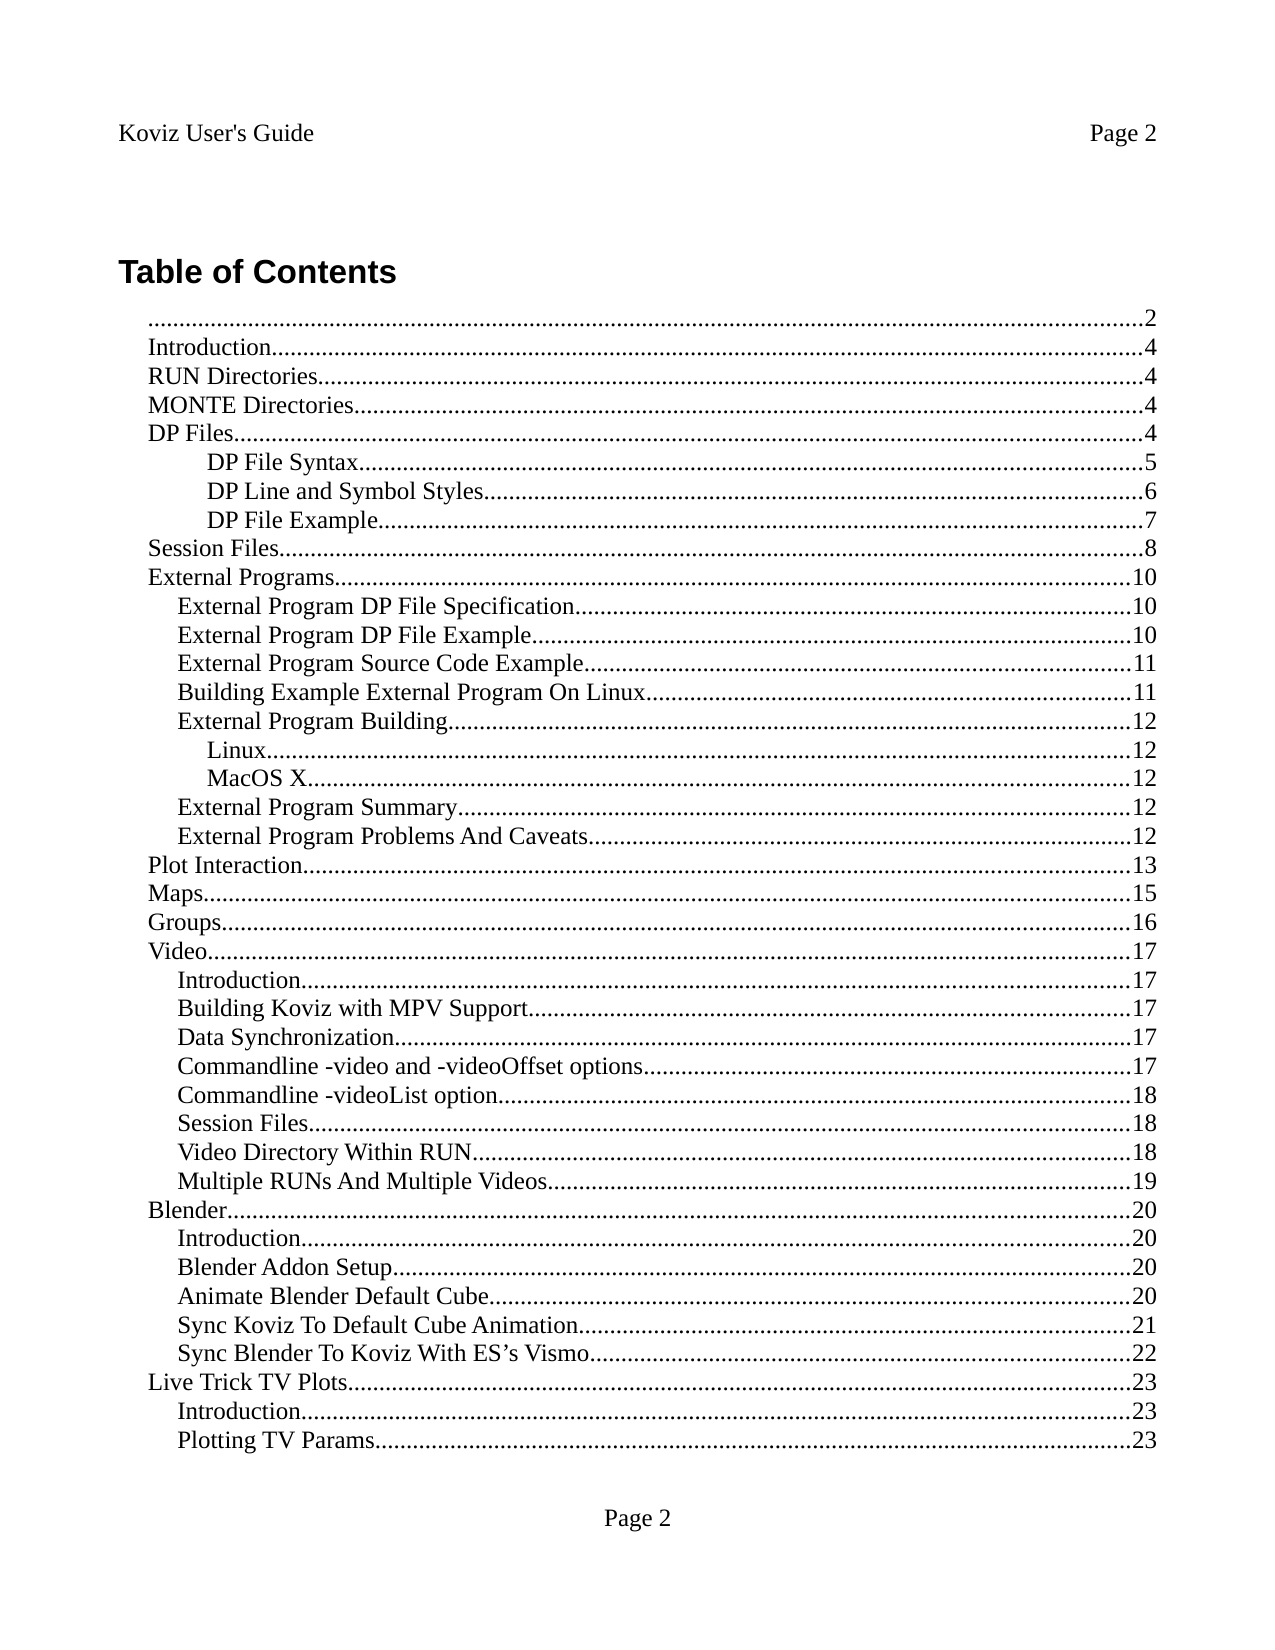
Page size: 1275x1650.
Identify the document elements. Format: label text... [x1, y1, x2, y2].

text External Program Building 12 [177, 706, 1157, 735]
text Video Directory Within RUN 18 [177, 1137, 1157, 1166]
text Multiple RUNs And Multiple Videos 19 [177, 1166, 1157, 1195]
text Building Koviz with MPV Support 17 [177, 993, 1157, 1022]
text Blender 20 [148, 1195, 1157, 1223]
text DP File Syntax 5 [207, 447, 1157, 476]
text DP Files 4 [148, 418, 1157, 447]
text MONTE Directories 4 [148, 390, 1157, 418]
text External Program Summary 12 [177, 792, 1157, 821]
text Animate Blender Default Cube 20 [177, 1281, 1157, 1310]
text DP Line and Symbol Styles 6 [207, 476, 1157, 505]
text External Programs 10 [148, 562, 1157, 591]
text 2 [148, 303, 1157, 332]
text External Program DP File Example 10 [177, 620, 1157, 648]
text Data Synchronization 17 [177, 1022, 1157, 1051]
text Session Files 18 [177, 1108, 1157, 1137]
text Introduction 23 [177, 1396, 1157, 1425]
text RUN Directories 4 [148, 361, 1157, 390]
text Plot Interaction 13 [148, 850, 1157, 878]
text Commandline -video and -videoOffset options 17 [177, 1051, 1157, 1080]
text Maps 15 [148, 878, 1157, 907]
text Groups 16 [148, 907, 1157, 936]
text DP File Example 7 [207, 505, 1157, 533]
text Introduction 20 [177, 1223, 1157, 1252]
text Commandline -videoList option 18 [177, 1080, 1157, 1108]
text Sync Blender To Koviz With ES’s Vismo 22 [177, 1338, 1157, 1367]
text Introduction 4 [148, 332, 1157, 361]
text External Program Source Code Example 11 [177, 648, 1157, 677]
subtitle Table of Contents [118, 252, 1157, 291]
text Live Trick TV Plots 23 [148, 1367, 1157, 1396]
text Sync Koviz To Default Cube Animation 21 [177, 1310, 1157, 1338]
text Introduction 17 [177, 965, 1157, 993]
text Plotting TV Params 23 [177, 1425, 1157, 1453]
text Blender Addon Setup 20 [177, 1252, 1157, 1281]
text Linux 12 [207, 735, 1157, 763]
text Session Files 8 [148, 533, 1157, 562]
text MacOS X 12 [207, 763, 1157, 792]
text External Program DP File Specification 10 [177, 591, 1157, 620]
text Video 17 [148, 936, 1157, 965]
text Building Example External Program On Linux 11 [177, 677, 1157, 706]
text External Program Problems And Caveats 12 [177, 821, 1157, 850]
